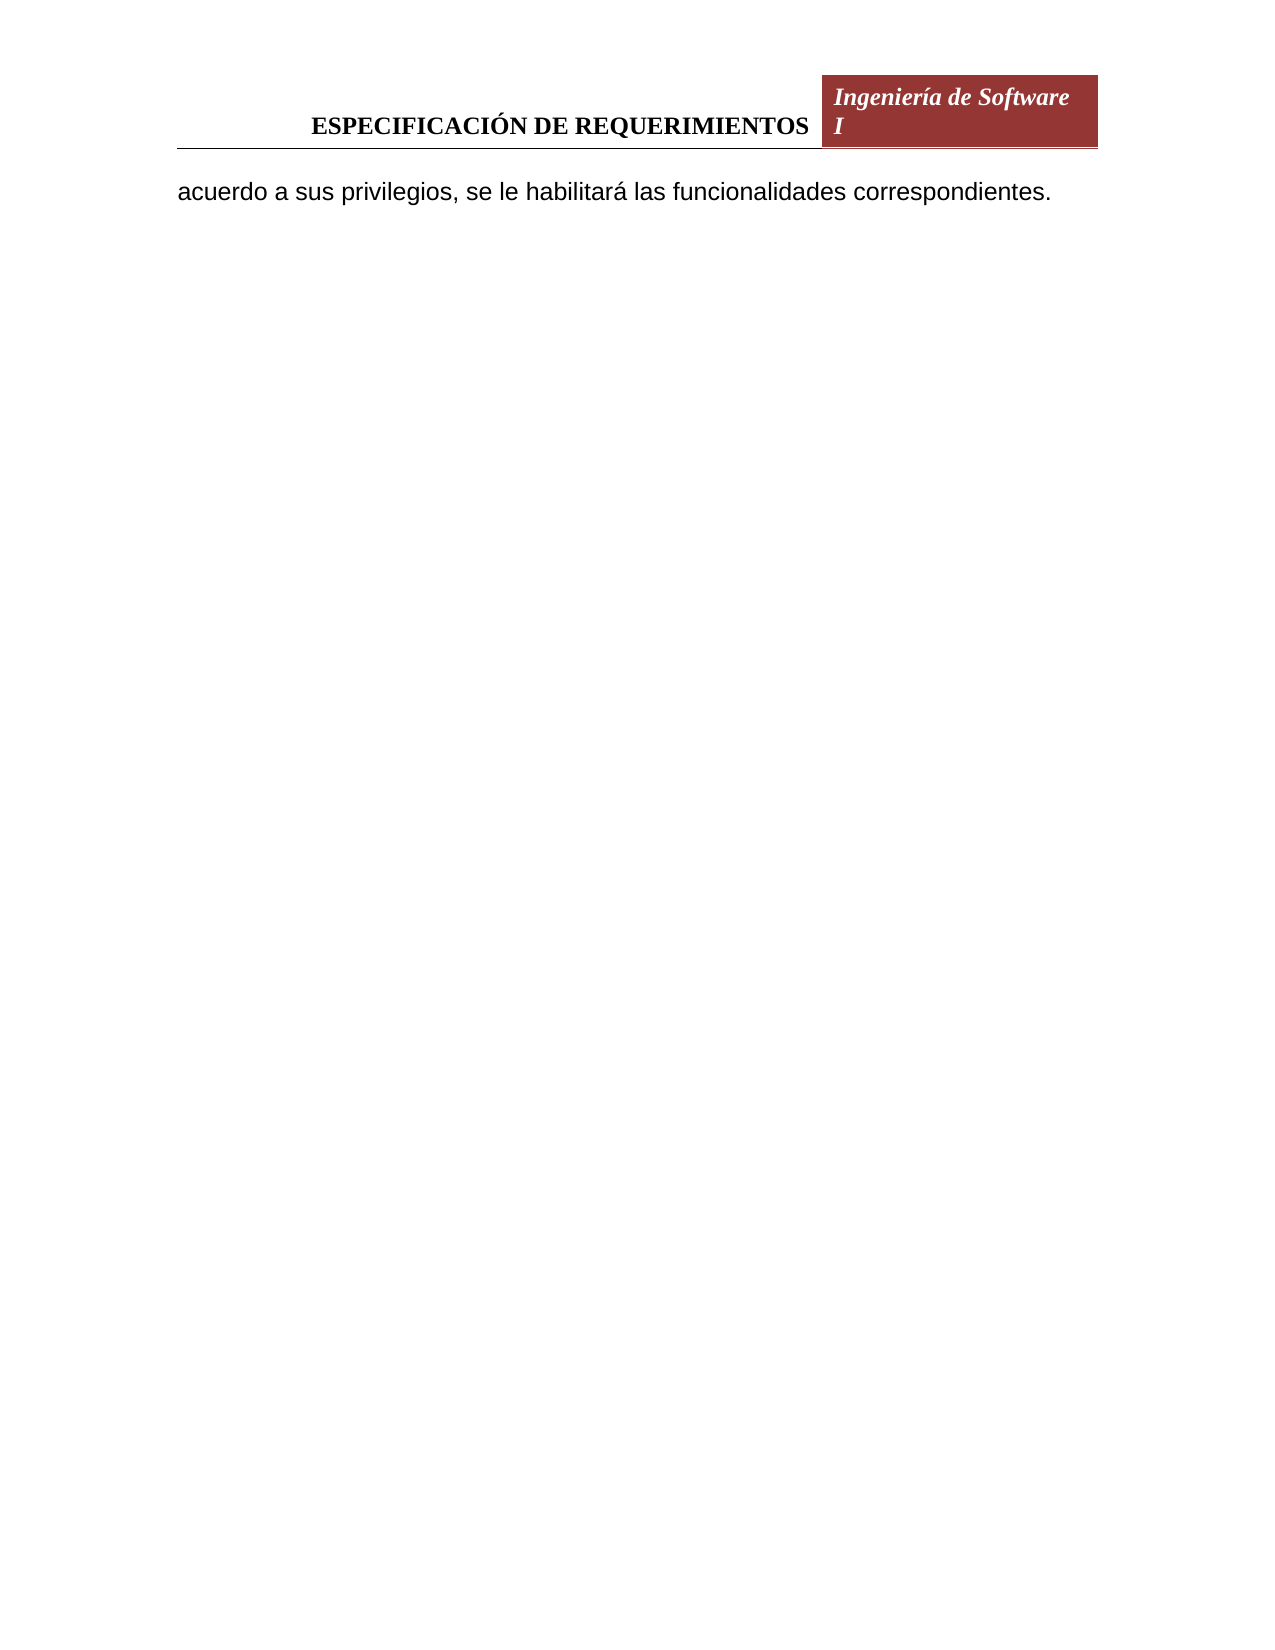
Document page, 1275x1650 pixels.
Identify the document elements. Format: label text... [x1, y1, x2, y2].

list acuerdo a sus privilegios, se le habilitará las funcionalidades correspondientes. [177, 177, 1098, 206]
